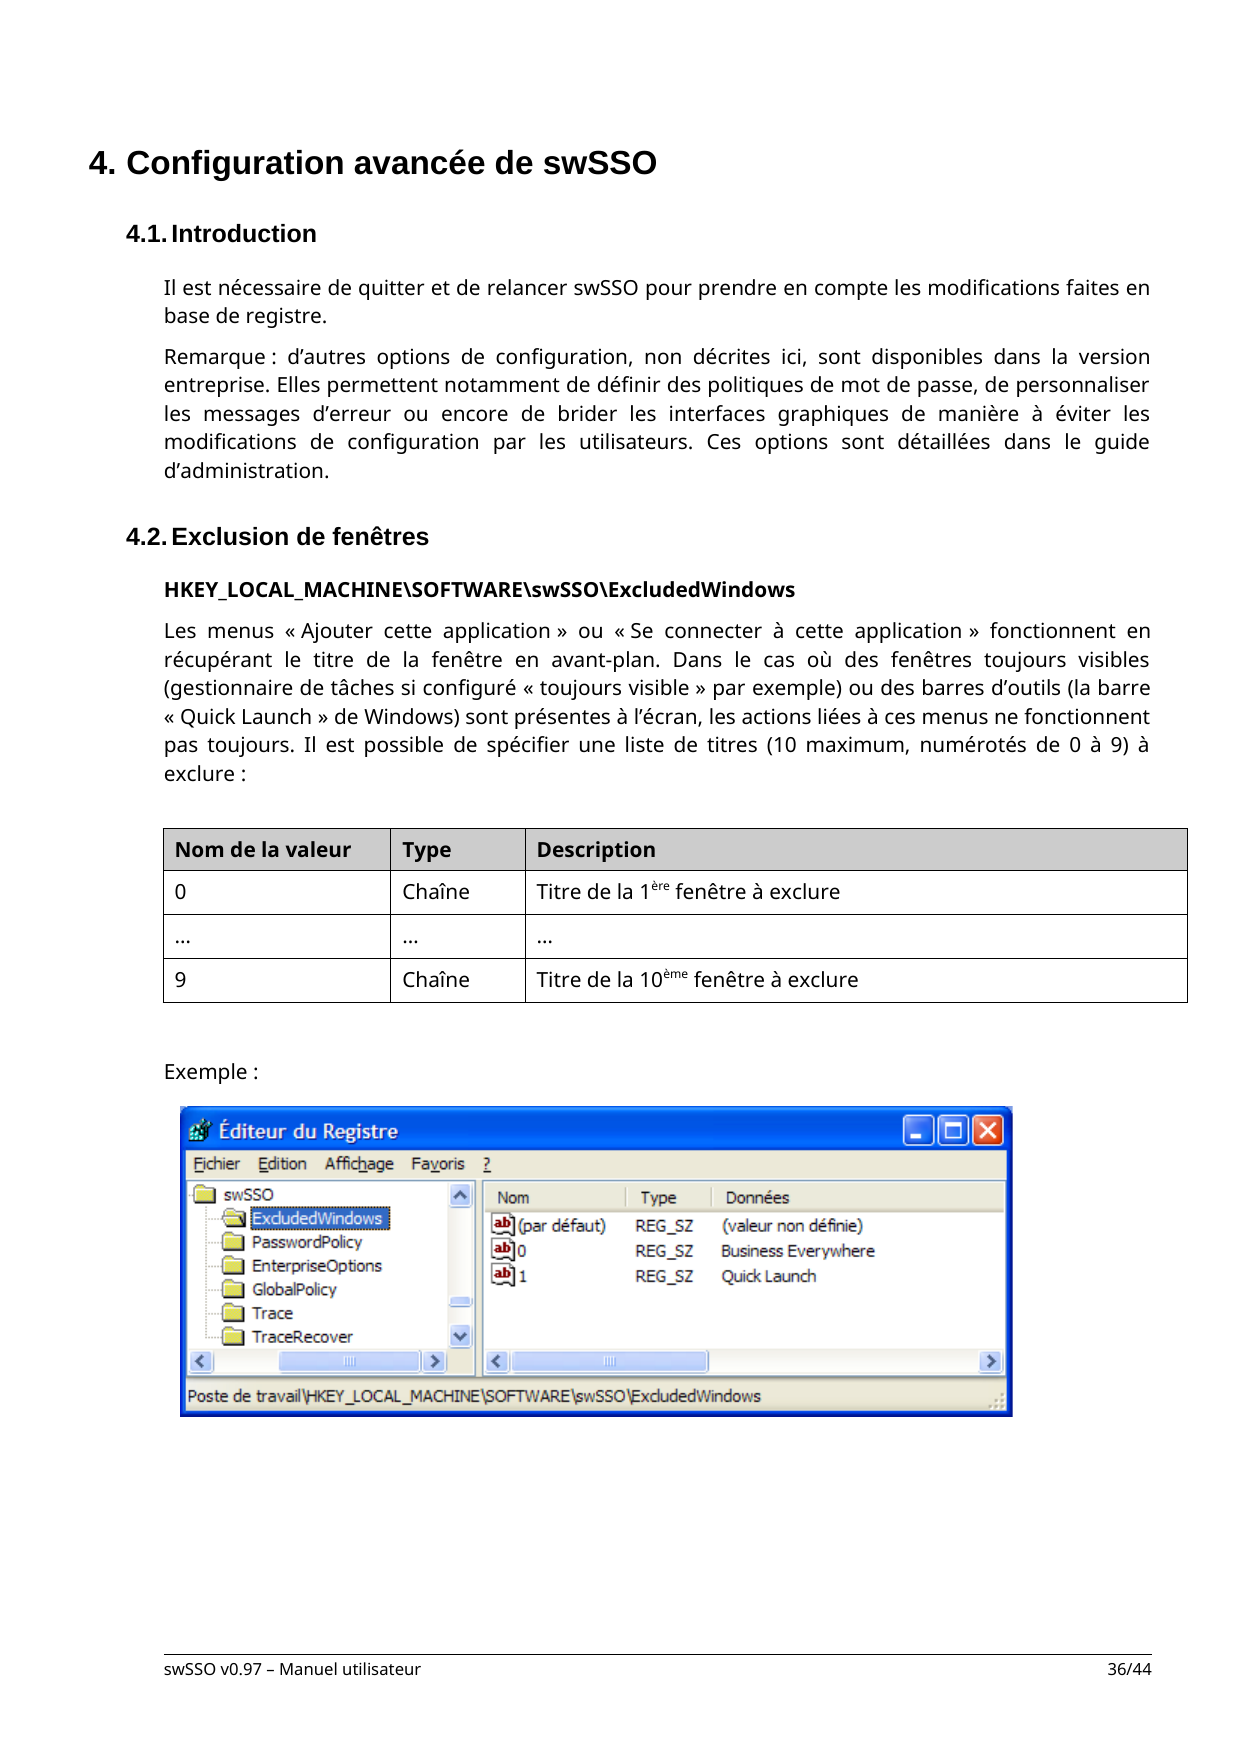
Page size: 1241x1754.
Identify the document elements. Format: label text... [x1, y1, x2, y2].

picture [180, 1106, 1013, 1417]
table_header Nom de la valeur [164, 829, 390, 870]
text Exemple : [164, 1057, 1152, 1085]
table_header Type [391, 829, 525, 870]
subtitle Introduction [126, 219, 1152, 248]
text Remarque : d’autres options de configuration, non décrites ici, sont disponibles dans la version entreprise. Elles permettent notamment de définir des politiques de mot de passe, de personnaliser les messages d’erreur ou encore de brider les interfaces graphiques de manière à éviter les modifications de configuration par les utilisateurs. Ces options sont détaillées dans le guide d’administration. [164, 342, 1152, 484]
table_cell 0 [164, 871, 390, 914]
table_cell 9 [164, 959, 390, 1002]
text Les menus « Ajouter cette application » ou « Se connecter à cette application » fonctionnent en récupérant le titre de la fenêtre en avant-plan. Dans le cas où des fenêtres toujours visibles (gestionnaire de tâches si configuré « toujours visible » par exemple) ou des barres d’outils (la barre « Quick Launch » de Windows) sont présentes à l’écran, les actions liées à ces menus ne fonctionnent pas toujours. Il est possible de spécifier une liste de titres (10 maximum, numérotés de 0 à 9) à exclure : [164, 617, 1152, 787]
table_header Description [526, 829, 1187, 870]
table_cell Titre de la 10ème fenêtre à exclure [526, 959, 1187, 1002]
table_cell … [164, 915, 390, 958]
table_cell Chaîne [391, 959, 525, 1002]
subtitle Configuration avancée de swSSO [89, 143, 1152, 182]
text HKEY_LOCAL_MACHINE\SOFTWARE\swSSO\ExcludedWindows [164, 576, 1152, 604]
subtitle Exclusion de fenêtres [126, 522, 1152, 551]
table_cell … [526, 915, 1187, 958]
table_cell Titre de la 1ère fenêtre à exclure [526, 871, 1187, 914]
text Il est nécessaire de quitter et de relancer swSSO pour prendre en compte les modifications faites en base de registre. [164, 273, 1152, 330]
table_cell Chaîne [391, 871, 525, 914]
table_cell … [391, 915, 525, 958]
